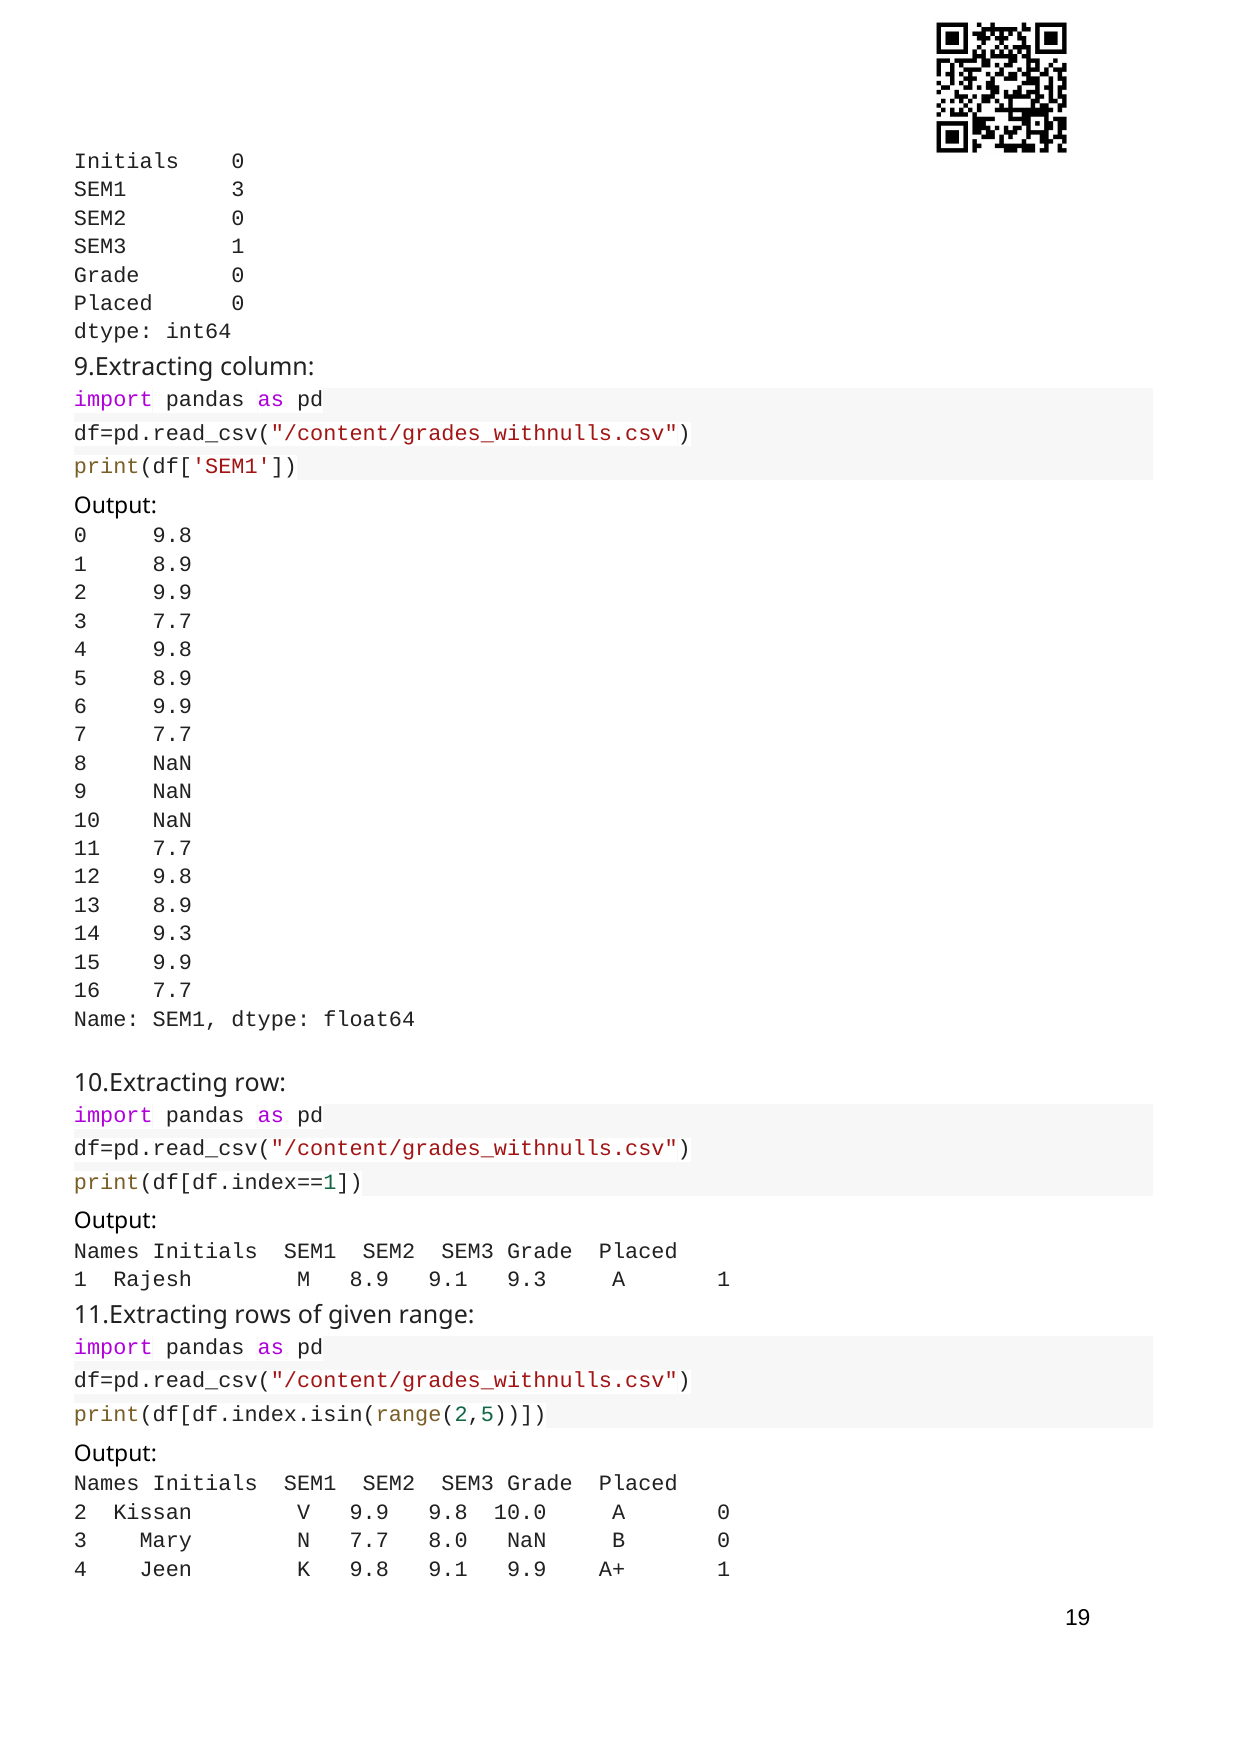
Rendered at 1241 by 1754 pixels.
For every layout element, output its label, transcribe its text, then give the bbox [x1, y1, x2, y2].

text 5 8.9 [74, 667, 1153, 691]
text 9 NaN [74, 780, 1153, 805]
text 13 8.9 [74, 894, 1153, 919]
text df=pd.read_csv("/content/grades_withnulls.csv") [74, 422, 1153, 446]
text dtype: int64 [74, 321, 1153, 345]
text Name: SEM1, dtype: float64 [74, 1008, 1153, 1033]
text 4 9.8 [74, 638, 1153, 663]
text SEM3 1 [74, 235, 1153, 260]
text df=pd.read_csv("/content/grades_withnulls.csv") [74, 1370, 1153, 1394]
text 1 8.9 [74, 553, 1153, 578]
text 11.Extracting rows of given range: [74, 1297, 1153, 1331]
text Initials 0 [74, 150, 1153, 175]
text 9.Extracting column: [74, 349, 1153, 383]
text 16 7.7 [74, 979, 1153, 1004]
text print(df['SEM1']) [74, 455, 1153, 480]
text Names Initials SEM1 SEM2 SEM3 Grade Placed [74, 1240, 1153, 1265]
text import pandas as pd [74, 1336, 1153, 1361]
text 11 7.7 [74, 837, 1153, 862]
text 8 NaN [74, 752, 1153, 777]
text Output: [74, 1437, 1153, 1468]
text import pandas as pd [74, 1104, 1153, 1129]
text 10 NaN [74, 809, 1153, 834]
text 14 9.3 [74, 923, 1153, 947]
text 2 9.9 [74, 581, 1153, 606]
text Grade 0 [74, 264, 1153, 288]
text 15 9.9 [74, 951, 1153, 976]
text 2 Kissan V 9.9 9.8 10.0 A 0 [74, 1501, 1153, 1526]
text SEM1 3 [74, 178, 1153, 203]
text import pandas as pd [74, 388, 1153, 413]
text 3 7.7 [74, 610, 1153, 634]
text 4 Jeen K 9.8 9.1 9.9 A+ 1 [74, 1558, 1153, 1583]
text print(df[df.index==1]) [74, 1171, 1153, 1196]
text 6 9.9 [74, 695, 1153, 720]
text print(df[df.index.isin(range(2,5))]) [74, 1403, 1153, 1428]
text 10.Extracting row: [74, 1065, 1153, 1099]
text Output: [74, 1204, 1153, 1236]
text 0 9.8 [74, 524, 1153, 549]
text Output: [74, 488, 1153, 520]
text Placed 0 [74, 292, 1153, 317]
text 3 Mary N 7.7 8.0 NaN B 0 [74, 1529, 1153, 1554]
text 7 7.7 [74, 723, 1153, 748]
text df=pd.read_csv("/content/grades_withnulls.csv") [74, 1137, 1153, 1162]
text 1 Rajesh M 8.9 9.1 9.3 A 1 [74, 1269, 1153, 1293]
text Names Initials SEM1 SEM2 SEM3 Grade Placed [74, 1472, 1153, 1497]
text 12 9.8 [74, 866, 1153, 891]
text SEM2 0 [74, 207, 1153, 232]
